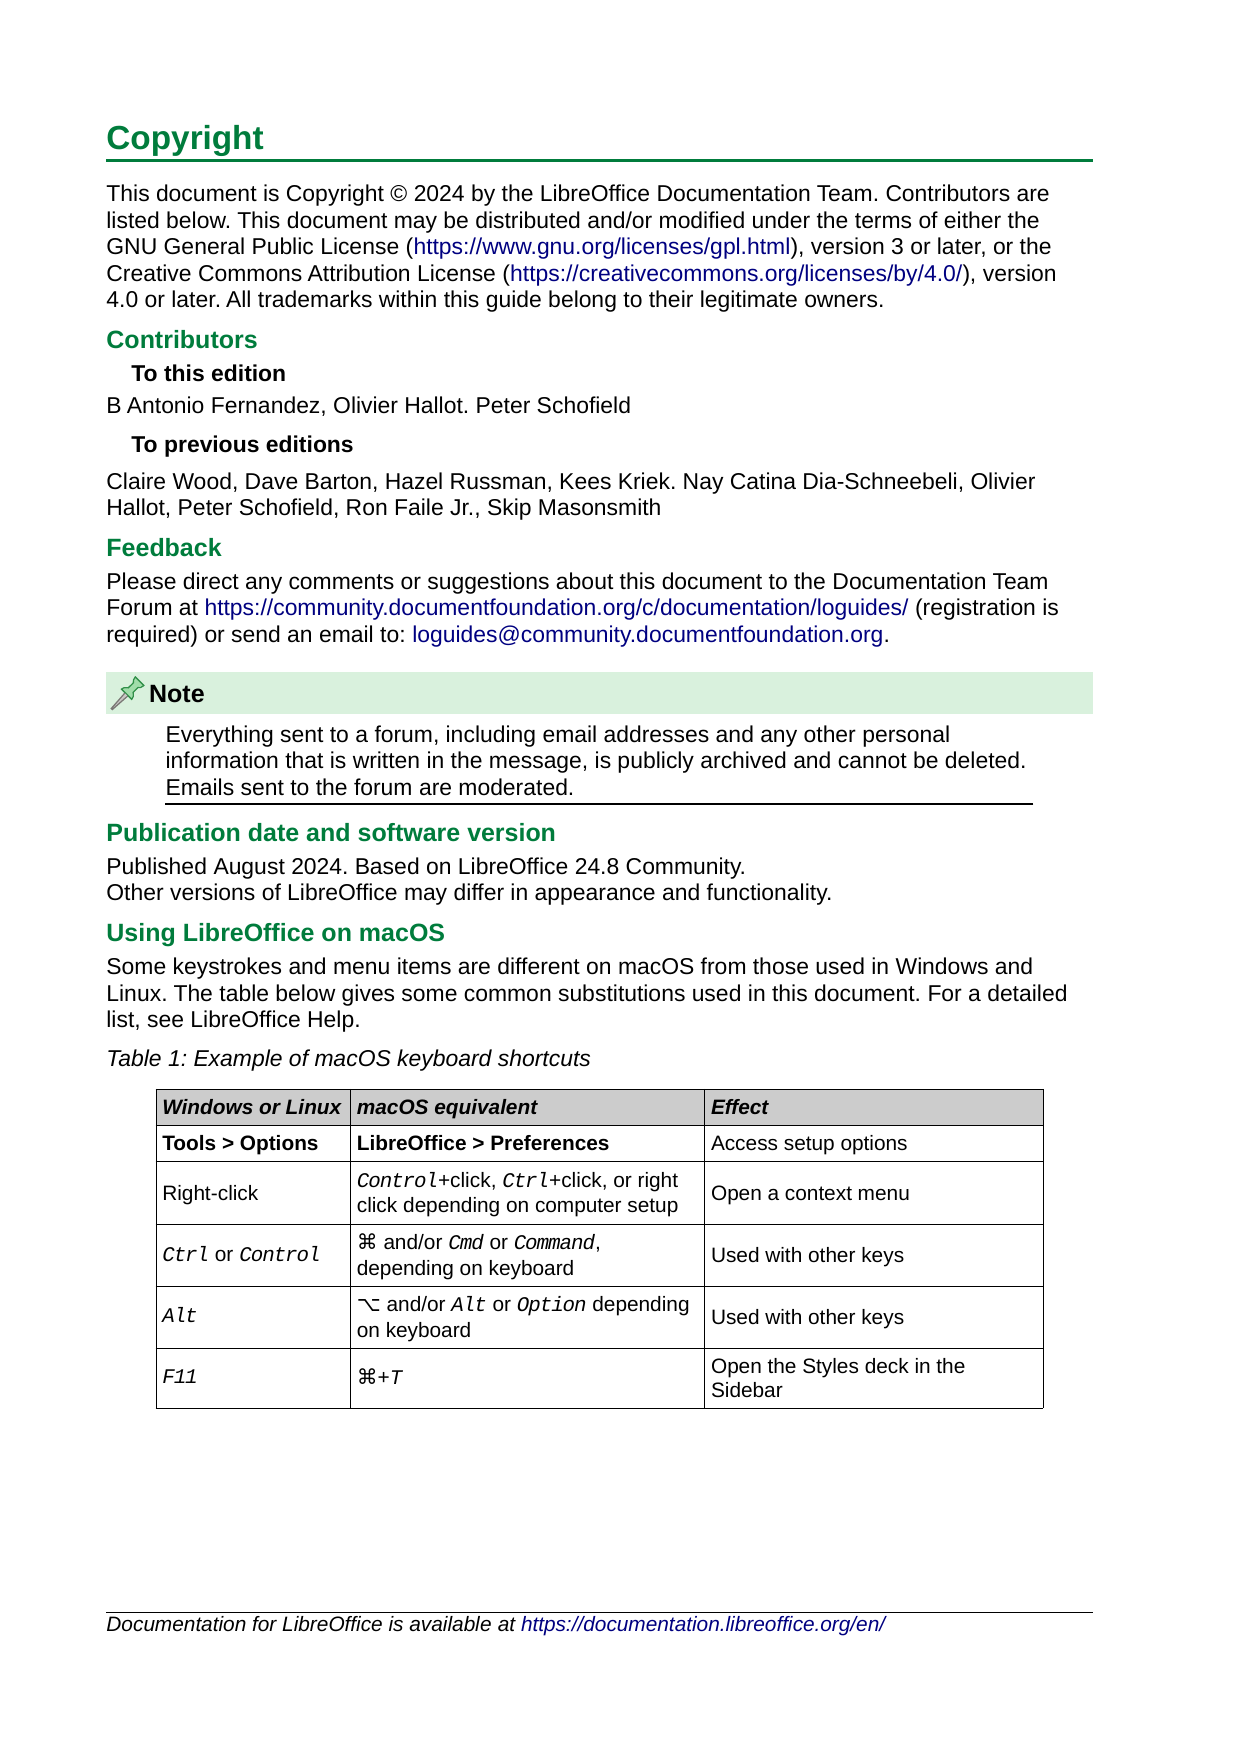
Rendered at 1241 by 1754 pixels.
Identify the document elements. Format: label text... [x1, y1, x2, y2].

text Please direct any comments or suggestions about this document to the Documentation Team Forum at https://community.documentfoundation.org/c/documentation/loguides/ (registration is required) or send an email to: loguides@community.documentfoundation.org. [106, 568, 1093, 647]
table_cell Used with other keys [705, 1225, 1043, 1286]
subtitle Copyright [106, 118, 1093, 159]
text To this edition [131, 360, 1093, 386]
table_cell Alt [157, 1287, 350, 1348]
table_cell Control+click, Ctrl+click, or right click depending on computer setup [351, 1162, 704, 1223]
table_cell Right-click [157, 1162, 350, 1223]
table_cell ⌘ and/or Cmd or Command, depending on keyboard [351, 1225, 704, 1286]
text Some keystrokes and menu items are different on macOS from those used in Windows and Linux. The table below gives some common substitutions used in this document. For a detailed list, see LibreOffice Help. [106, 953, 1093, 1032]
table_header Windows or Linux [157, 1090, 350, 1125]
table_header macOS equivalent [351, 1090, 704, 1125]
text B Antonio Fernandez, Olivier Hallot. Peter Schofield [106, 392, 1093, 419]
subtitle Using LibreOffice on macOS [106, 918, 1093, 947]
subtitle Publication date and software version [106, 818, 1093, 846]
table_cell Ctrl or Control [157, 1225, 350, 1286]
subtitle Feedback [106, 533, 1093, 562]
text To previous editions [131, 431, 1093, 458]
text This document is Copyright © 2024 by the LibreOffice Documentation Team. Contributors are listed below. This document may be distributed and/or modified under the terms of either the GNU General Public License (https://www.gnu.org/licenses/gpl.html), version 3 or later, or the Creative Commons Attribution License (https://creativecommons.org/licenses/by/4.0/), version 4.0 or later. All trademarks within this guide belong to their legitimate owners. [106, 180, 1093, 312]
text Table 1: Example of macOS keyboard shortcuts [106, 1045, 1093, 1071]
subtitle Contributors [106, 325, 1093, 353]
table_cell Used with other keys [705, 1287, 1043, 1348]
table_cell ⌘+T [351, 1349, 704, 1408]
text Published August 2024. Based on LibreOffice 24.8 Community. Other versions of LibreOffice may differ in appearance and functionality. [106, 853, 1093, 906]
table_cell LibreOffice > Preferences [351, 1126, 704, 1161]
table_header Effect [705, 1090, 1043, 1125]
table_cell Tools > Options [157, 1126, 350, 1161]
text Everything sent to a forum, including email addresses and any other personal information that is written in the message, is publicly archived and cannot be deleted. Emails sent to the forum are moderated. [165, 721, 1033, 803]
subtitle Note [148, 672, 1093, 714]
table_cell ⌥ and/or Alt or Option depending on keyboard [351, 1287, 704, 1348]
table_cell Open the Styles deck in the Sidebar [705, 1349, 1043, 1408]
table_cell F11 [157, 1349, 350, 1408]
table_cell Access setup options [705, 1126, 1043, 1161]
table_cell Open a context menu [705, 1162, 1043, 1223]
text Claire Wood, Dave Barton, Hazel Russman, Kees Kriek. Nay Catina Dia-Schneebeli, Olivier Hallot, Peter Schofield, Ron Faile Jr., Skip Masonsmith [106, 468, 1093, 520]
